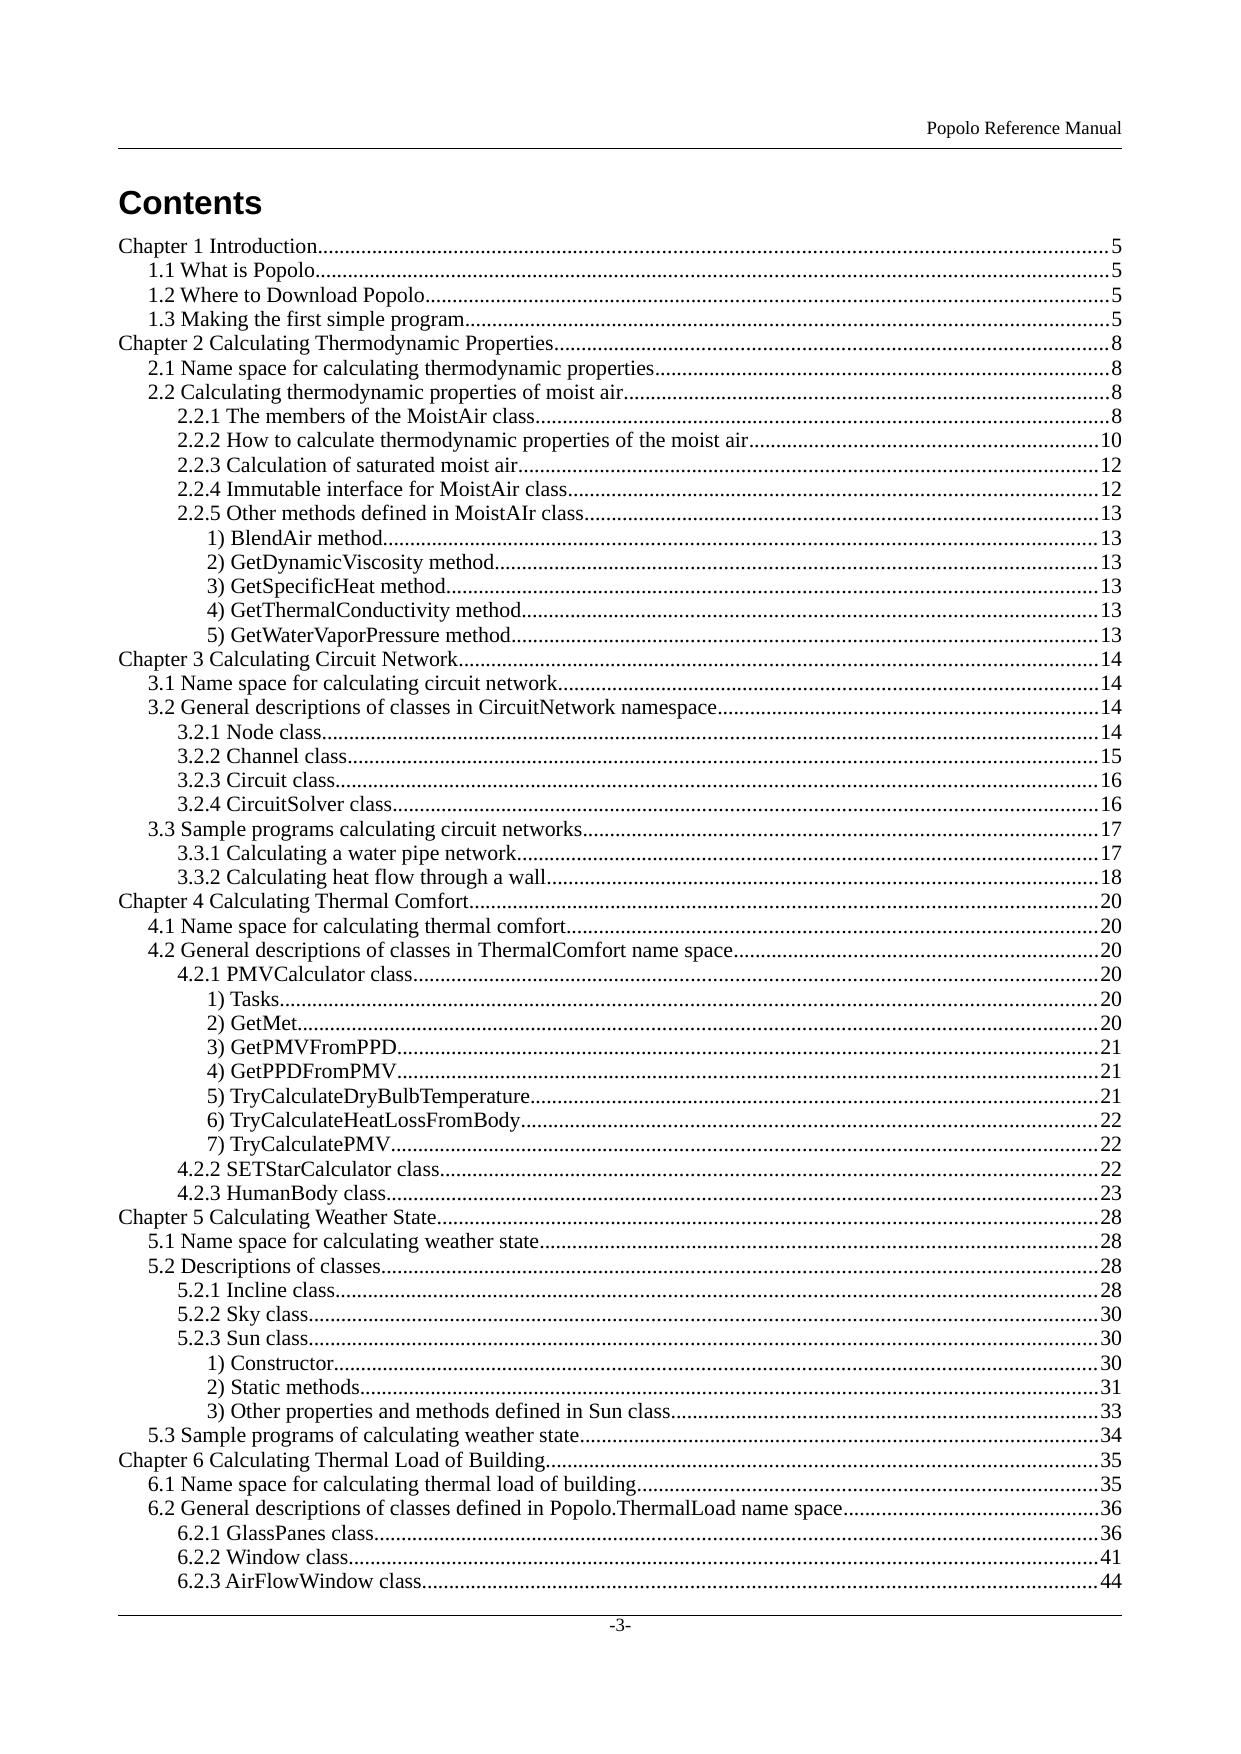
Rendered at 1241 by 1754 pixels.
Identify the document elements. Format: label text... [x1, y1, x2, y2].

text 3.3.2 Calculating heat flow through a wall 18 [177, 865, 1122, 889]
text 1.1 What is Popolo 5 [148, 258, 1122, 283]
text 6.2.2 Window class 41 [177, 1545, 1122, 1569]
subtitle Contents [118, 184, 1122, 222]
text 2.2.3 Calculation of saturated moist air 12 [177, 453, 1122, 477]
text 3.2.4 CircuitSolver class 16 [177, 792, 1122, 817]
text 5.2.3 Sun class 30 [177, 1326, 1122, 1351]
text 6.2.3 AirFlowWindow class 44 [177, 1569, 1122, 1593]
text 6) TryCalculateHeatLossFromBody 22 [207, 1108, 1122, 1132]
text 5) TryCalculateDryBulbTemperature 21 [207, 1084, 1122, 1108]
text 2) GetMet 20 [207, 1011, 1122, 1035]
text 1) BlendAir method 13 [207, 525, 1122, 550]
text 1) Tasks 20 [207, 987, 1122, 1011]
text 3.2 General descriptions of classes in CircuitNetwork namespace 14 [148, 695, 1122, 719]
text 4.2 General descriptions of classes in ThermalComfort name space 20 [148, 938, 1122, 962]
text 6.2.1 GlassPanes class 36 [177, 1521, 1122, 1545]
text 7) TryCalculatePMV 22 [207, 1132, 1122, 1156]
text 3.3 Sample programs calculating circuit networks 17 [148, 817, 1122, 841]
text 3) Other properties and methods defined in Sun class 33 [207, 1399, 1122, 1423]
text 5.2.1 Incline class 28 [177, 1278, 1122, 1302]
text 1.2 Where to Download Popolo 5 [148, 283, 1122, 307]
text 3.2.3 Circuit class 16 [177, 768, 1122, 792]
text 4.2.3 HumanBody class 23 [177, 1181, 1122, 1205]
text 4.2.1 PMVCalculator class 20 [177, 962, 1122, 987]
text 5) GetWaterVaporPressure method 13 [207, 622, 1122, 647]
text Chapter 4 Calculating Thermal Comfort 20 [118, 889, 1122, 914]
text 4.1 Name space for calculating thermal comfort 20 [148, 914, 1122, 938]
text 1.3 Making the first simple program 5 [148, 307, 1122, 331]
text 3) GetPMVFromPPD 21 [207, 1035, 1122, 1059]
text 2) GetDynamicViscosity method 13 [207, 550, 1122, 574]
text 3) GetSpecificHeat method 13 [207, 574, 1122, 598]
text 3.2.1 Node class 14 [177, 719, 1122, 744]
text 3.2.2 Channel class 15 [177, 744, 1122, 768]
text 2.2.2 How to calculate thermodynamic properties of the moist air 10 [177, 428, 1122, 453]
text 5.1 Name space for calculating weather state 28 [148, 1229, 1122, 1253]
text Chapter 1 Introduction 5 [118, 234, 1122, 258]
text 4) GetPPDFromPMV 21 [207, 1059, 1122, 1084]
text Chapter 2 Calculating Thermodynamic Properties 8 [118, 331, 1122, 356]
text 6.2 General descriptions of classes defined in Popolo.ThermalLoad name space 36 [148, 1496, 1122, 1521]
text 2.2.5 Other methods defined in MoistAIr class 13 [177, 501, 1122, 525]
text 5.2.2 Sky class 30 [177, 1302, 1122, 1326]
text 3.1 Name space for calculating circuit network 14 [148, 671, 1122, 695]
text 3.3.1 Calculating a water pipe network 17 [177, 841, 1122, 865]
text 2.1 Name space for calculating thermodynamic properties 8 [148, 356, 1122, 380]
text 2.2.4 Immutable interface for MoistAir class 12 [177, 477, 1122, 501]
text 2) Static methods 31 [207, 1375, 1122, 1399]
text Chapter 6 Calculating Thermal Load of Building 35 [118, 1448, 1122, 1472]
text 4.2.2 SETStarCalculator class 22 [177, 1156, 1122, 1181]
text 2.2 Calculating thermodynamic properties of moist air 8 [148, 380, 1122, 404]
text Chapter 5 Calculating Weather State 28 [118, 1205, 1122, 1229]
text 4) GetThermalConductivity method 13 [207, 598, 1122, 622]
text Chapter 3 Calculating Circuit Network 14 [118, 647, 1122, 671]
text 1) Constructor 30 [207, 1351, 1122, 1375]
text 5.2 Descriptions of classes 28 [148, 1253, 1122, 1278]
text 6.1 Name space for calculating thermal load of building 35 [148, 1472, 1122, 1496]
text 2.2.1 The members of the MoistAir class 8 [177, 404, 1122, 428]
text 5.3 Sample programs of calculating weather state 34 [148, 1423, 1122, 1448]
